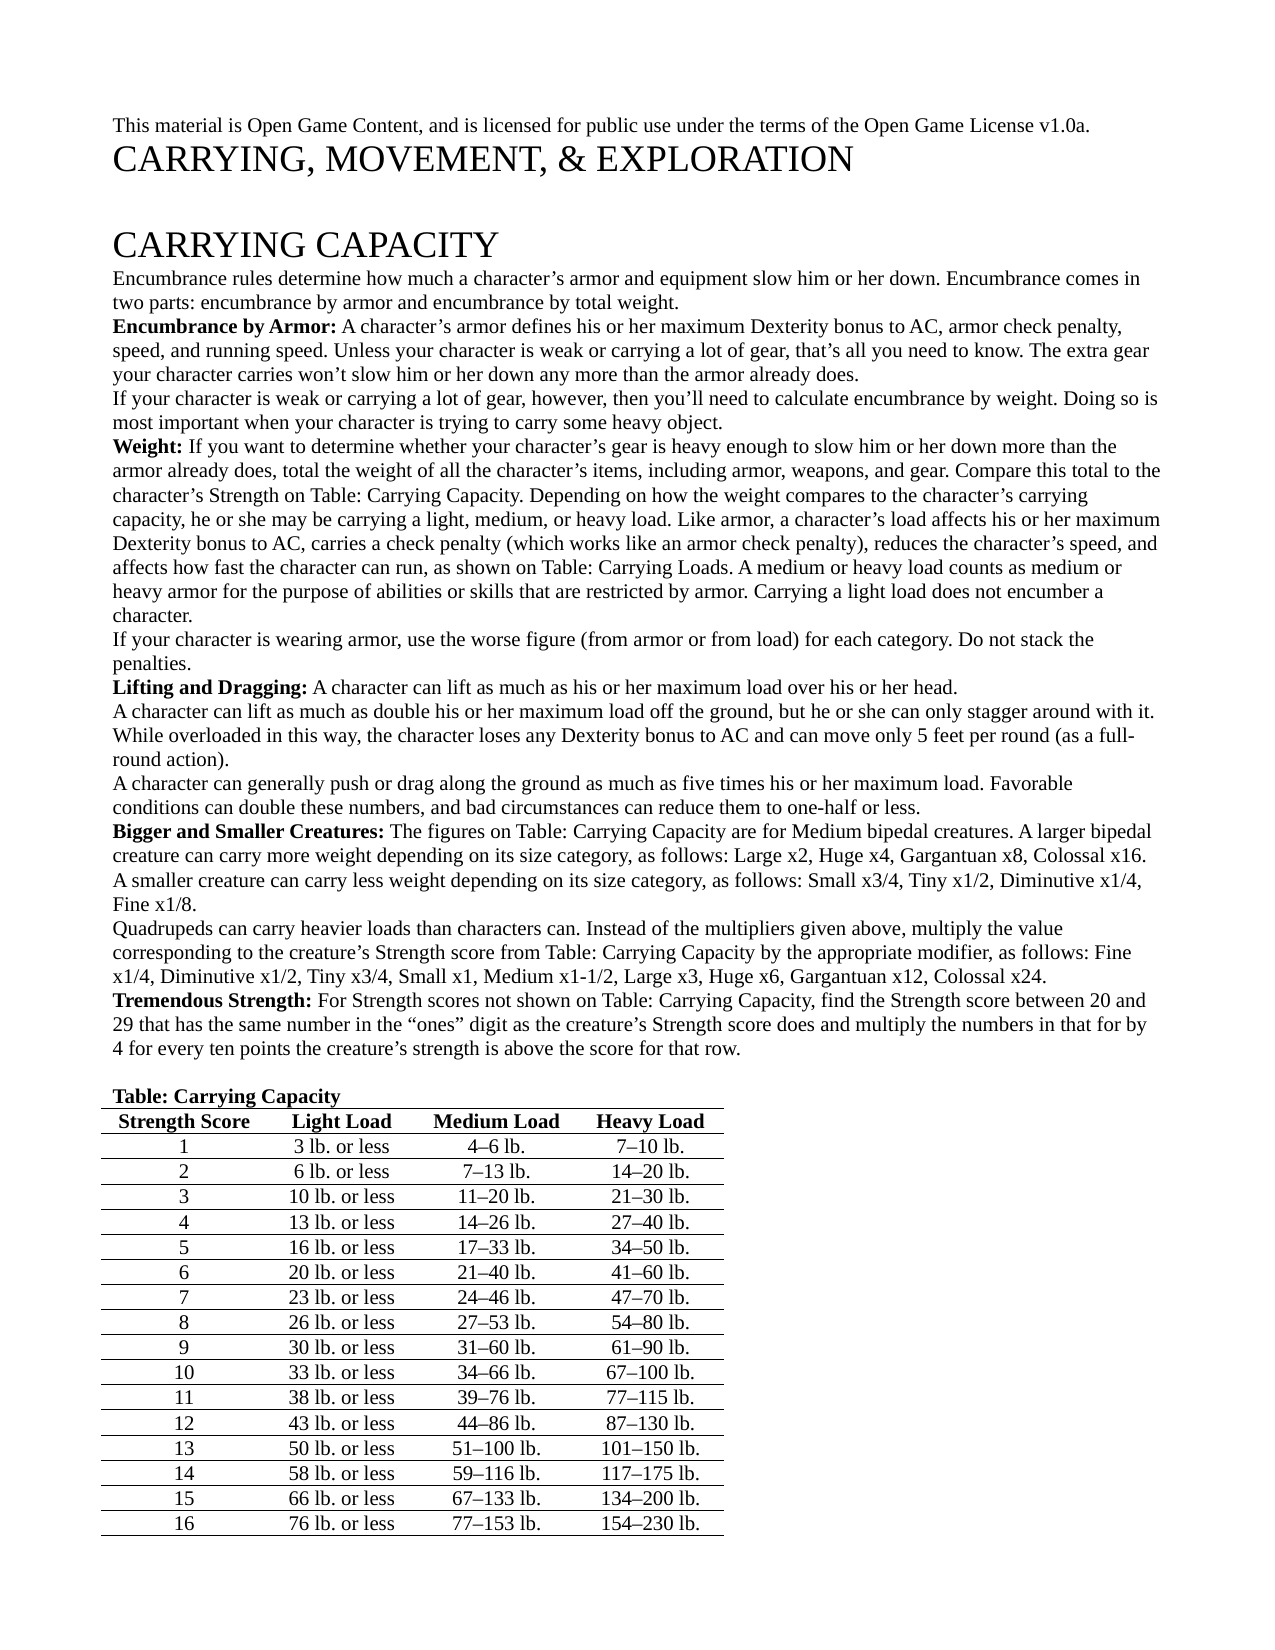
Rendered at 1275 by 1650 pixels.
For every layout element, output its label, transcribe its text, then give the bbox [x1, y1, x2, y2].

subtitle CARRYING CAPACITY [112, 223, 1162, 266]
table_cell 7–13 lb. [416, 1159, 576, 1183]
table_cell 21–40 lb. [416, 1260, 576, 1284]
table_header Table: Carrying Capacity [101, 1084, 724, 1108]
table_cell 6 [101, 1260, 267, 1284]
table_cell 12 [101, 1410, 267, 1434]
table_cell 50 lb. or less [267, 1436, 416, 1459]
table_cell 11 [101, 1385, 267, 1409]
table_cell 4–6 lb. [416, 1134, 576, 1158]
table_cell 77–115 lb. [576, 1385, 724, 1409]
text Weight: If you want to determine whether your character’s gear is heavy enough to slow him or her down more than the armor already does, total the weight of all the character’s items, including armor, weapons, and gear. Compare this total to the character’s Strength on Table: Carrying Capacity. Depending on how the weight compares to the character’s carrying capacity, he or she may be carrying a light, medium, or heavy load. Like armor, a character’s load affects his or her maximum Dexterity bonus to AC, carries a check penalty (which works like an armor check penalty), reduces the character’s speed, and affects how fast the character can run, as shown on Table: Carrying Loads. A medium or heavy load counts as medium or heavy armor for the purpose of abilities or skills that are restricted by armor. Carrying a light load does not encumber a character. [112, 434, 1162, 627]
table_cell 77–153 lb. [416, 1511, 576, 1535]
table_cell 101–150 lb. [576, 1436, 724, 1459]
text This material is Open Game Content, and is licensed for public use under the terms of the Open Game License v1.0a. [112, 112, 1162, 137]
table_cell 13 [101, 1436, 267, 1459]
table_cell 3 lb. or less [267, 1134, 416, 1158]
table_cell 51–100 lb. [416, 1436, 576, 1459]
text Encumbrance by Armor: A character’s armor defines his or her maximum Dexterity bonus to AC, armor check penalty, speed, and running speed. Unless your character is weak or carrying a lot of gear, that’s all you need to know. The extra gear your character carries won’t slow him or her down any more than the armor already does. [112, 314, 1162, 386]
table_cell 47–70 lb. [576, 1285, 724, 1309]
table_cell 30 lb. or less [267, 1335, 416, 1359]
table_cell 34–50 lb. [576, 1235, 724, 1259]
table_cell 23 lb. or less [267, 1285, 416, 1309]
table_cell 61–90 lb. [576, 1335, 724, 1359]
table_cell 3 [101, 1185, 267, 1208]
table_cell 67–100 lb. [576, 1360, 724, 1384]
table_cell 1 [101, 1134, 267, 1158]
table_cell 15 [101, 1486, 267, 1510]
table_cell 26 lb. or less [267, 1310, 416, 1334]
table_cell 154–230 lb. [576, 1511, 724, 1535]
table_cell 54–80 lb. [576, 1310, 724, 1334]
table_cell 8 [101, 1310, 267, 1334]
table_cell 7–10 lb. [576, 1134, 724, 1158]
table_cell 16 [101, 1511, 267, 1535]
table_cell 27–40 lb. [576, 1210, 724, 1234]
table_cell 33 lb. or less [267, 1360, 416, 1384]
table_cell Strength Score [101, 1109, 267, 1133]
table_cell 34–66 lb. [416, 1360, 576, 1384]
table_cell 14 [101, 1461, 267, 1485]
table_cell 24–46 lb. [416, 1285, 576, 1309]
table_cell 13 lb. or less [267, 1210, 416, 1234]
table_cell 16 lb. or less [267, 1235, 416, 1259]
table_cell 7 [101, 1285, 267, 1309]
table_cell 59–116 lb. [416, 1461, 576, 1485]
text Quadrupeds can carry heavier loads than characters can. Instead of the multipliers given above, multiply the value corresponding to the creature’s Strength score from Table: Carrying Capacity by the appropriate modifier, as follows: Fine x1/4, Diminutive x1/2, Tiny x3/4, Small x1, Medium x1-1/2, Large x3, Huge x6, Gargantuan x12, Colossal x24. [112, 916, 1162, 988]
table_cell Medium Load [416, 1109, 576, 1133]
table_cell 6 lb. or less [267, 1159, 416, 1183]
table_cell 76 lb. or less [267, 1511, 416, 1535]
table_cell 38 lb. or less [267, 1385, 416, 1409]
table_cell 5 [101, 1235, 267, 1259]
text If your character is weak or carrying a lot of gear, however, then you’ll need to calculate encumbrance by weight. Doing so is most important when your character is trying to carry some heavy object. [112, 386, 1162, 434]
table_cell 9 [101, 1335, 267, 1359]
table_cell 117–175 lb. [576, 1461, 724, 1485]
table_cell 31–60 lb. [416, 1335, 576, 1359]
text Encumbrance rules determine how much a character’s armor and equipment slow him or her down. Encumbrance comes in two parts: encumbrance by armor and encumbrance by total weight. [112, 266, 1162, 314]
text Tremendous Strength: For Strength scores not shown on Table: Carrying Capacity, find the Strength score between 20 and 29 that has the same number in the “ones” digit as the creature’s Strength score does and multiply the numbers in that for by 4 for every ten points the creature’s strength is above the score for that row. [112, 988, 1162, 1060]
table_cell 67–133 lb. [416, 1486, 576, 1510]
table_cell 14–20 lb. [576, 1159, 724, 1183]
text A character can lift as much as double his or her maximum load off the ground, but he or she can only stagger around with it. While overloaded in this way, the character loses any Dexterity bonus to AC and can move only 5 feet per round (as a full-round action). [112, 699, 1162, 771]
table_cell 134–200 lb. [576, 1486, 724, 1510]
table_cell 11–20 lb. [416, 1185, 576, 1208]
table_cell 20 lb. or less [267, 1260, 416, 1284]
text If your character is wearing armor, use the worse figure (from armor or from load) for each category. Do not stack the penalties. [112, 627, 1162, 675]
table_cell Heavy Load [576, 1109, 724, 1133]
table_cell 66 lb. or less [267, 1486, 416, 1510]
table_cell 21–30 lb. [576, 1185, 724, 1208]
table_cell 87–130 lb. [576, 1410, 724, 1434]
text Bigger and Smaller Creatures: The figures on Table: Carrying Capacity are for Medium bipedal creatures. A larger bipedal creature can carry more weight depending on its size category, as follows: Large x2, Huge x4, Gargantuan x8, Colossal x16. A smaller creature can carry less weight depending on its size category, as follows: Small x3/4, Tiny x1/2, Diminutive x1/4, Fine x1/8. [112, 819, 1162, 916]
table_cell 58 lb. or less [267, 1461, 416, 1485]
table_cell 10 lb. or less [267, 1185, 416, 1208]
table_cell 27–53 lb. [416, 1310, 576, 1334]
table_cell 39–76 lb. [416, 1385, 576, 1409]
subtitle CARRYING, MOVEMENT, & EXPLORATION [112, 137, 1162, 180]
table_cell 10 [101, 1360, 267, 1384]
table_cell 2 [101, 1159, 267, 1183]
table_cell 41–60 lb. [576, 1260, 724, 1284]
table_cell 43 lb. or less [267, 1410, 416, 1434]
text Lifting and Dragging: A character can lift as much as his or her maximum load over his or her head. [112, 675, 1162, 699]
table_cell Light Load [267, 1109, 416, 1133]
text A character can generally push or drag along the ground as much as five times his or her maximum load. Favorable conditions can double these numbers, and bad circumstances can reduce them to one-half or less. [112, 771, 1162, 819]
table_cell 44–86 lb. [416, 1410, 576, 1434]
table_cell 4 [101, 1210, 267, 1234]
table_cell 14–26 lb. [416, 1210, 576, 1234]
table_cell 17–33 lb. [416, 1235, 576, 1259]
